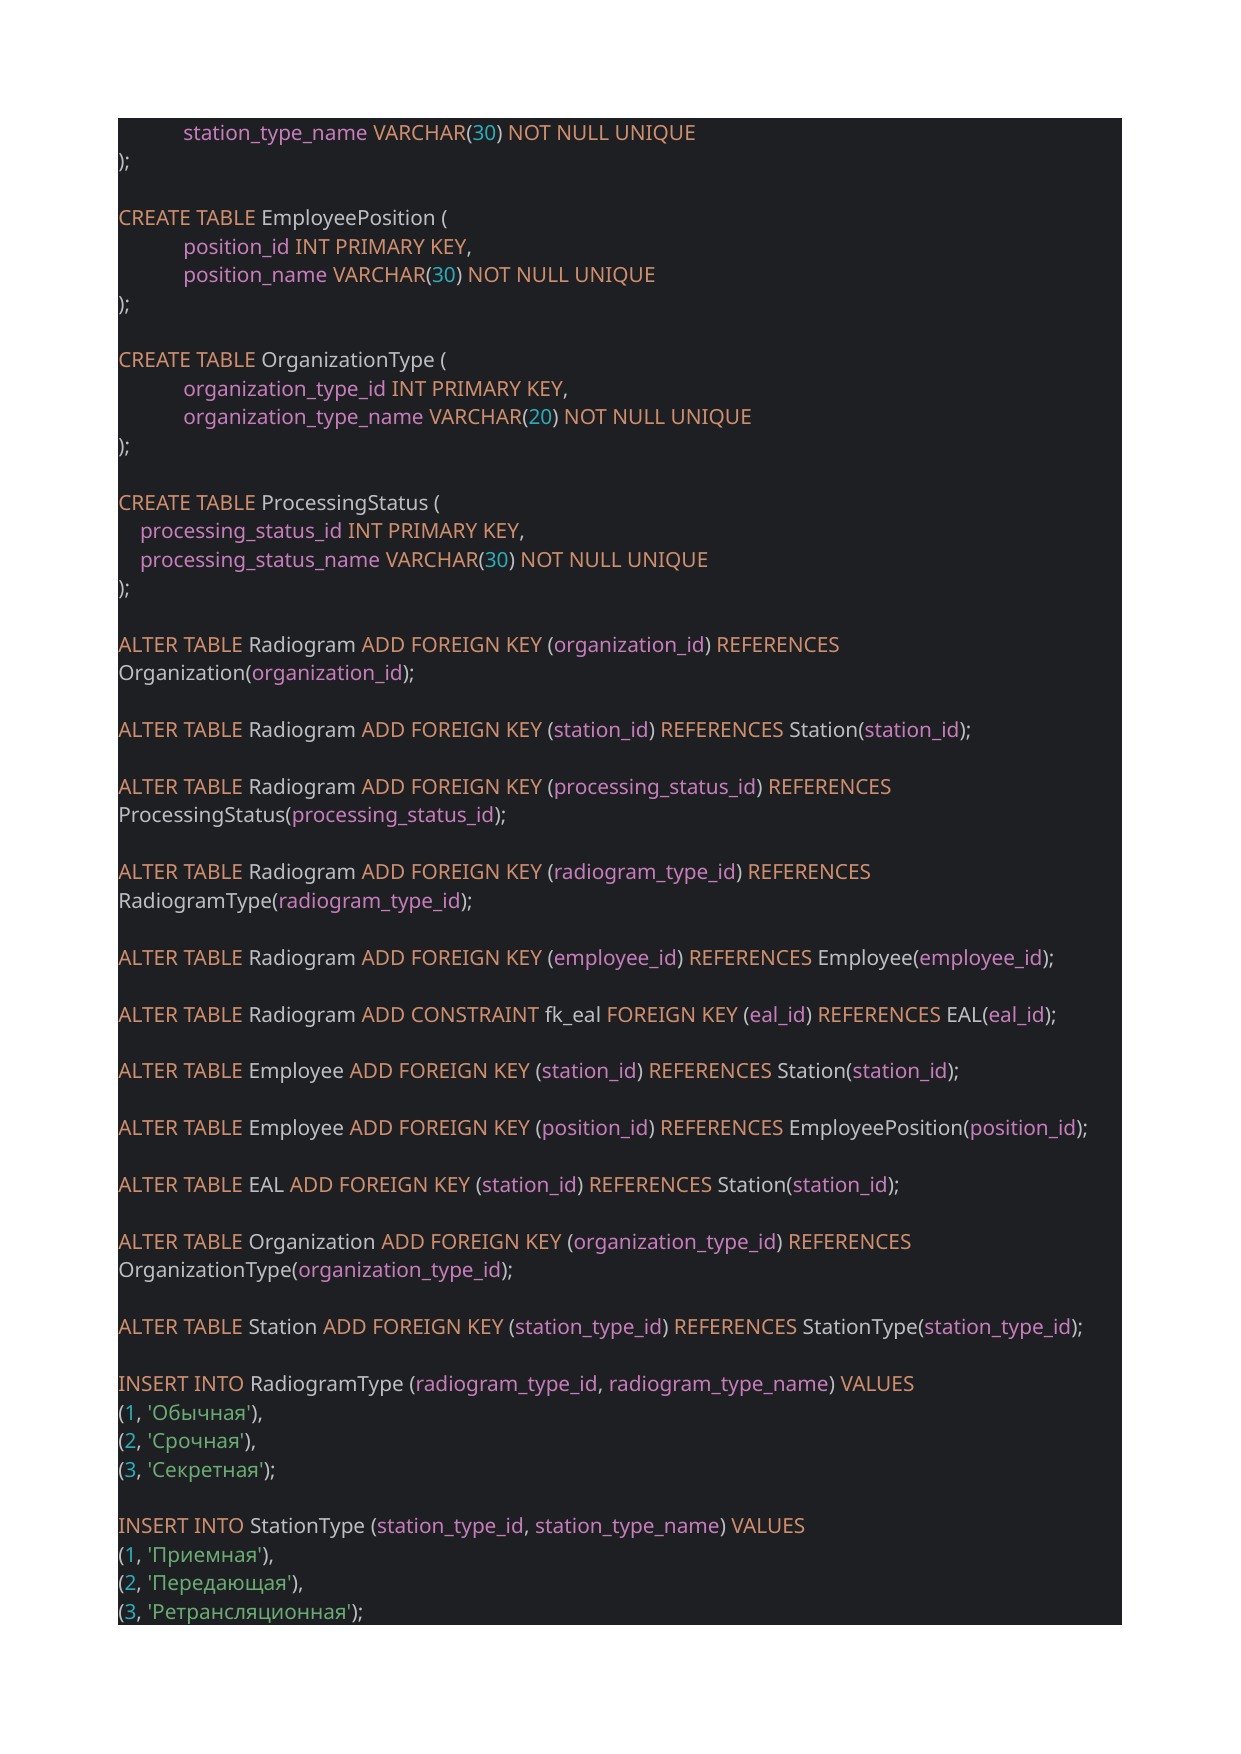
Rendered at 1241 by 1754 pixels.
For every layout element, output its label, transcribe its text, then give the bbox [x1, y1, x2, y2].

text station_type_name VARCHAR(30) NOT NULL UNIQUE ); CREATE TABLE EmployeePosition ( position_id INT PRIMARY KEY, position_name VARCHAR(30) NOT NULL UNIQUE ); CREATE TABLE OrganizationType ( organization_type_id INT PRIMARY KEY, organization_type_name VARCHAR(20) NOT NULL UNIQUE ); CREATE TABLE ProcessingStatus ( processing_status_id INT PRIMARY KEY, processing_status_name VARCHAR(30) NOT NULL UNIQUE ); ALTER TABLE Radiogram ADD FOREIGN KEY (organization_id) REFERENCES Organization(organization_id); ALTER TABLE Radiogram ADD FOREIGN KEY (station_id) REFERENCES Station(station_id); ALTER TABLE Radiogram ADD FOREIGN KEY (processing_status_id) REFERENCES ProcessingStatus(processing_status_id); ALTER TABLE Radiogram ADD FOREIGN KEY (radiogram_type_id) REFERENCES RadiogramType(radiogram_type_id); ALTER TABLE Radiogram ADD FOREIGN KEY (employee_id) REFERENCES Employee(employee_id); ALTER TABLE Radiogram ADD CONSTRAINT fk_eal FOREIGN KEY (eal_id) REFERENCES EAL(eal_id); ALTER TABLE Employee ADD FOREIGN KEY (station_id) REFERENCES Station(station_id); ALTER TABLE Employee ADD FOREIGN KEY (position_id) REFERENCES EmployeePosition(position_id); ALTER TABLE EAL ADD FOREIGN KEY (station_id) REFERENCES Station(station_id); ALTER TABLE Organization ADD FOREIGN KEY (organization_type_id) REFERENCES OrganizationType(organization_type_id); ALTER TABLE Station ADD FOREIGN KEY (station_type_id) REFERENCES StationType(station_type_id); INSERT INTO RadiogramType (radiogram_type_id, radiogram_type_name) VALUES (1, 'Обычная'), (2, 'Срочная'), (3, 'Секретная'); INSERT INTO StationType (station_type_id, station_type_name) VALUES (1, 'Приемная'), (2, 'Передающая'), (3, 'Ретрансляционная'); [118, 118, 1122, 1625]
